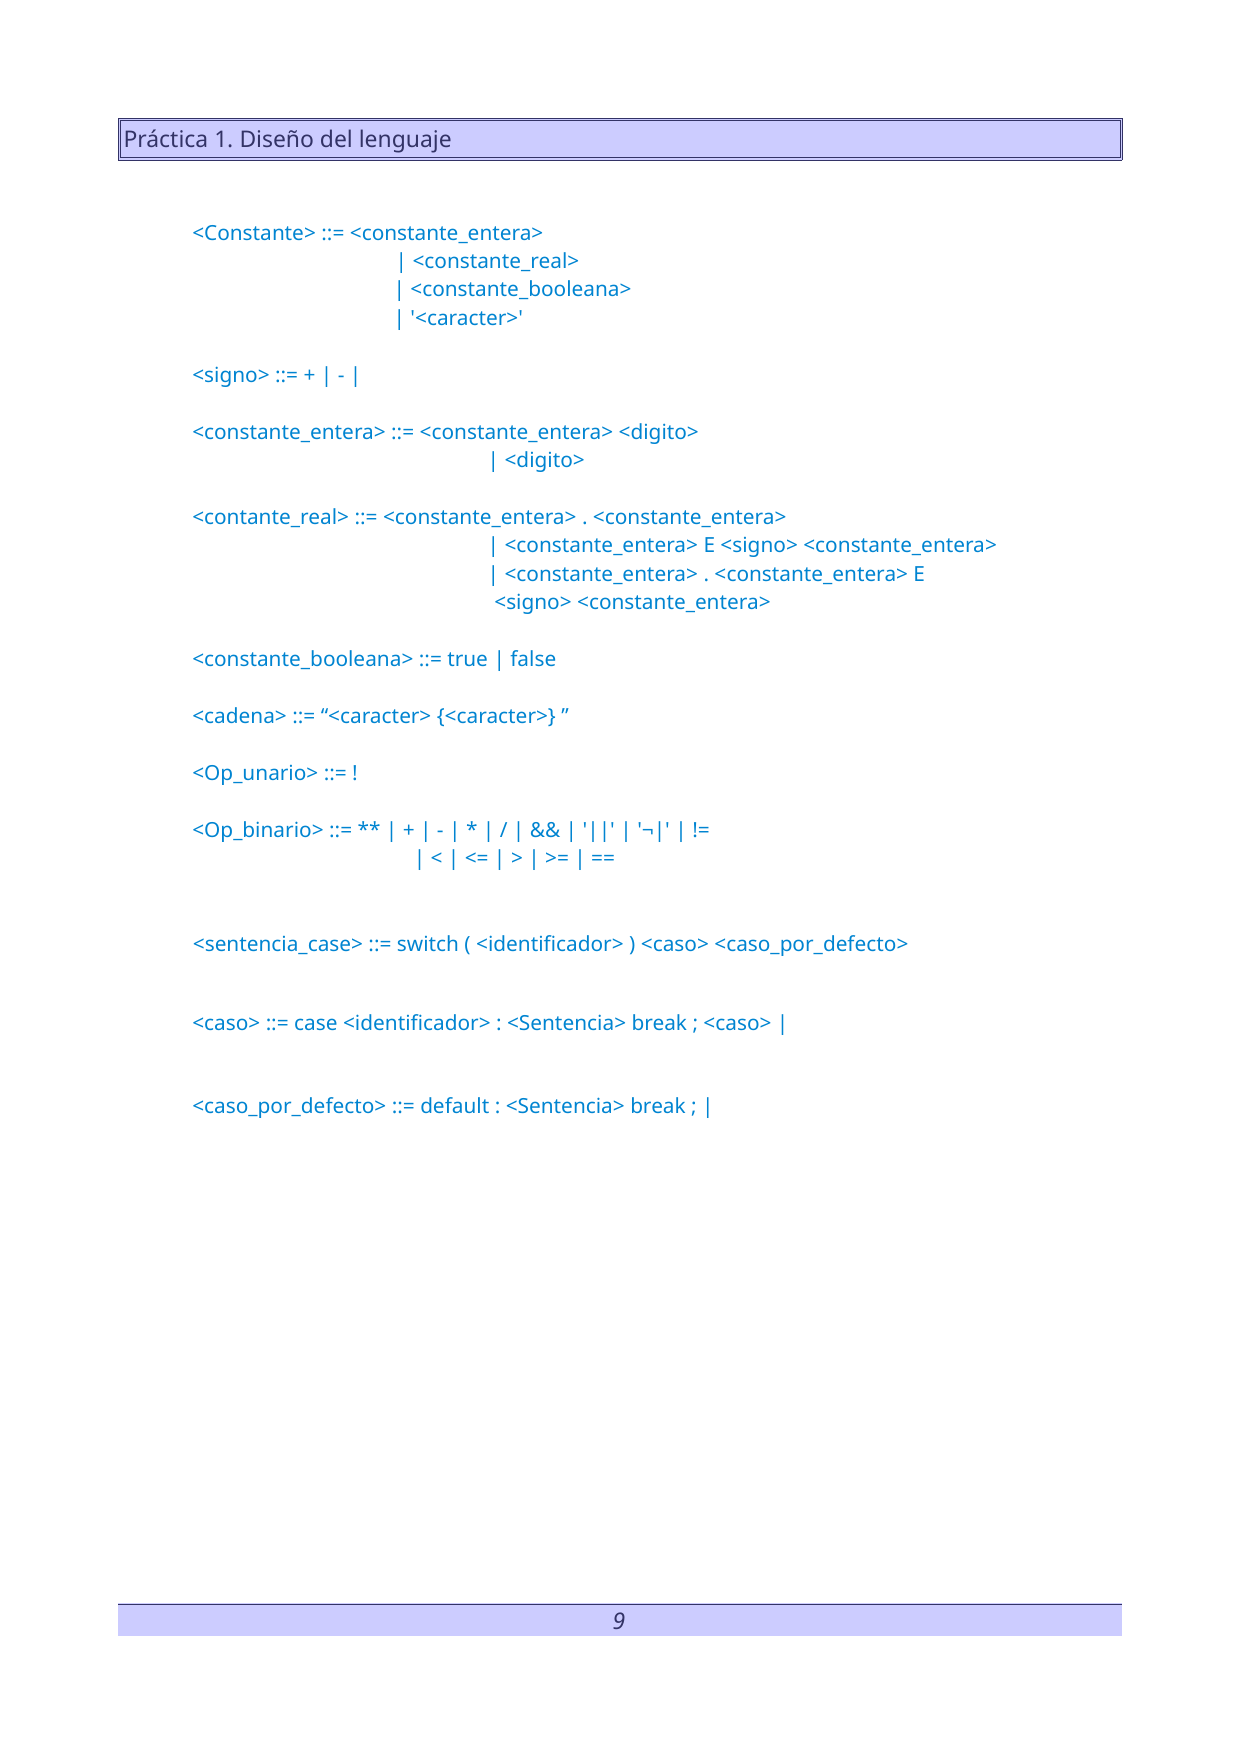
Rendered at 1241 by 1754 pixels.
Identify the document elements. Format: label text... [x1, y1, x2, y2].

text | <constante_booleana> [393, 274, 1122, 303]
text <cadena> ::= “<caracter> {<caracter>} ” [118, 701, 1122, 729]
text <constante_booleana> ::= true | false [118, 644, 1122, 673]
text | <constante_real> [395, 246, 1122, 274]
text | '<caracter>' [393, 303, 1122, 331]
text <Op_binario> ::= ** | + | - | * | / | && | '||' | '¬|' | != [118, 815, 1122, 843]
text | < | <= | > | >= | == [118, 843, 1122, 872]
text <signo> <constante_entera> [494, 587, 1122, 616]
text <caso> ::= case <identificador> : <Sentencia> break ; <caso> | [118, 1004, 1122, 1038]
text <caso_por_defecto> ::= default : <Sentencia> break ; | [118, 1091, 1122, 1119]
text <signo> ::= + | - | [118, 360, 1122, 388]
text <Constante> ::= <constante_entera> [118, 218, 1122, 246]
text | <constante_entera> . <constante_entera> E [118, 559, 1122, 587]
text <contante_real> ::= <constante_entera> . <constante_entera> [118, 502, 1122, 531]
text | <constante_entera> E <signo> <constante_entera> [118, 531, 1122, 559]
text <constante_entera> ::= <constante_entera> <digito> [118, 417, 1122, 445]
text <Op_unario> ::= ! [118, 758, 1122, 786]
text <sentencia_case> ::= switch ( <identificador> ) <caso> <caso_por_defecto> [193, 929, 1122, 957]
text | <digito> [118, 445, 1122, 474]
